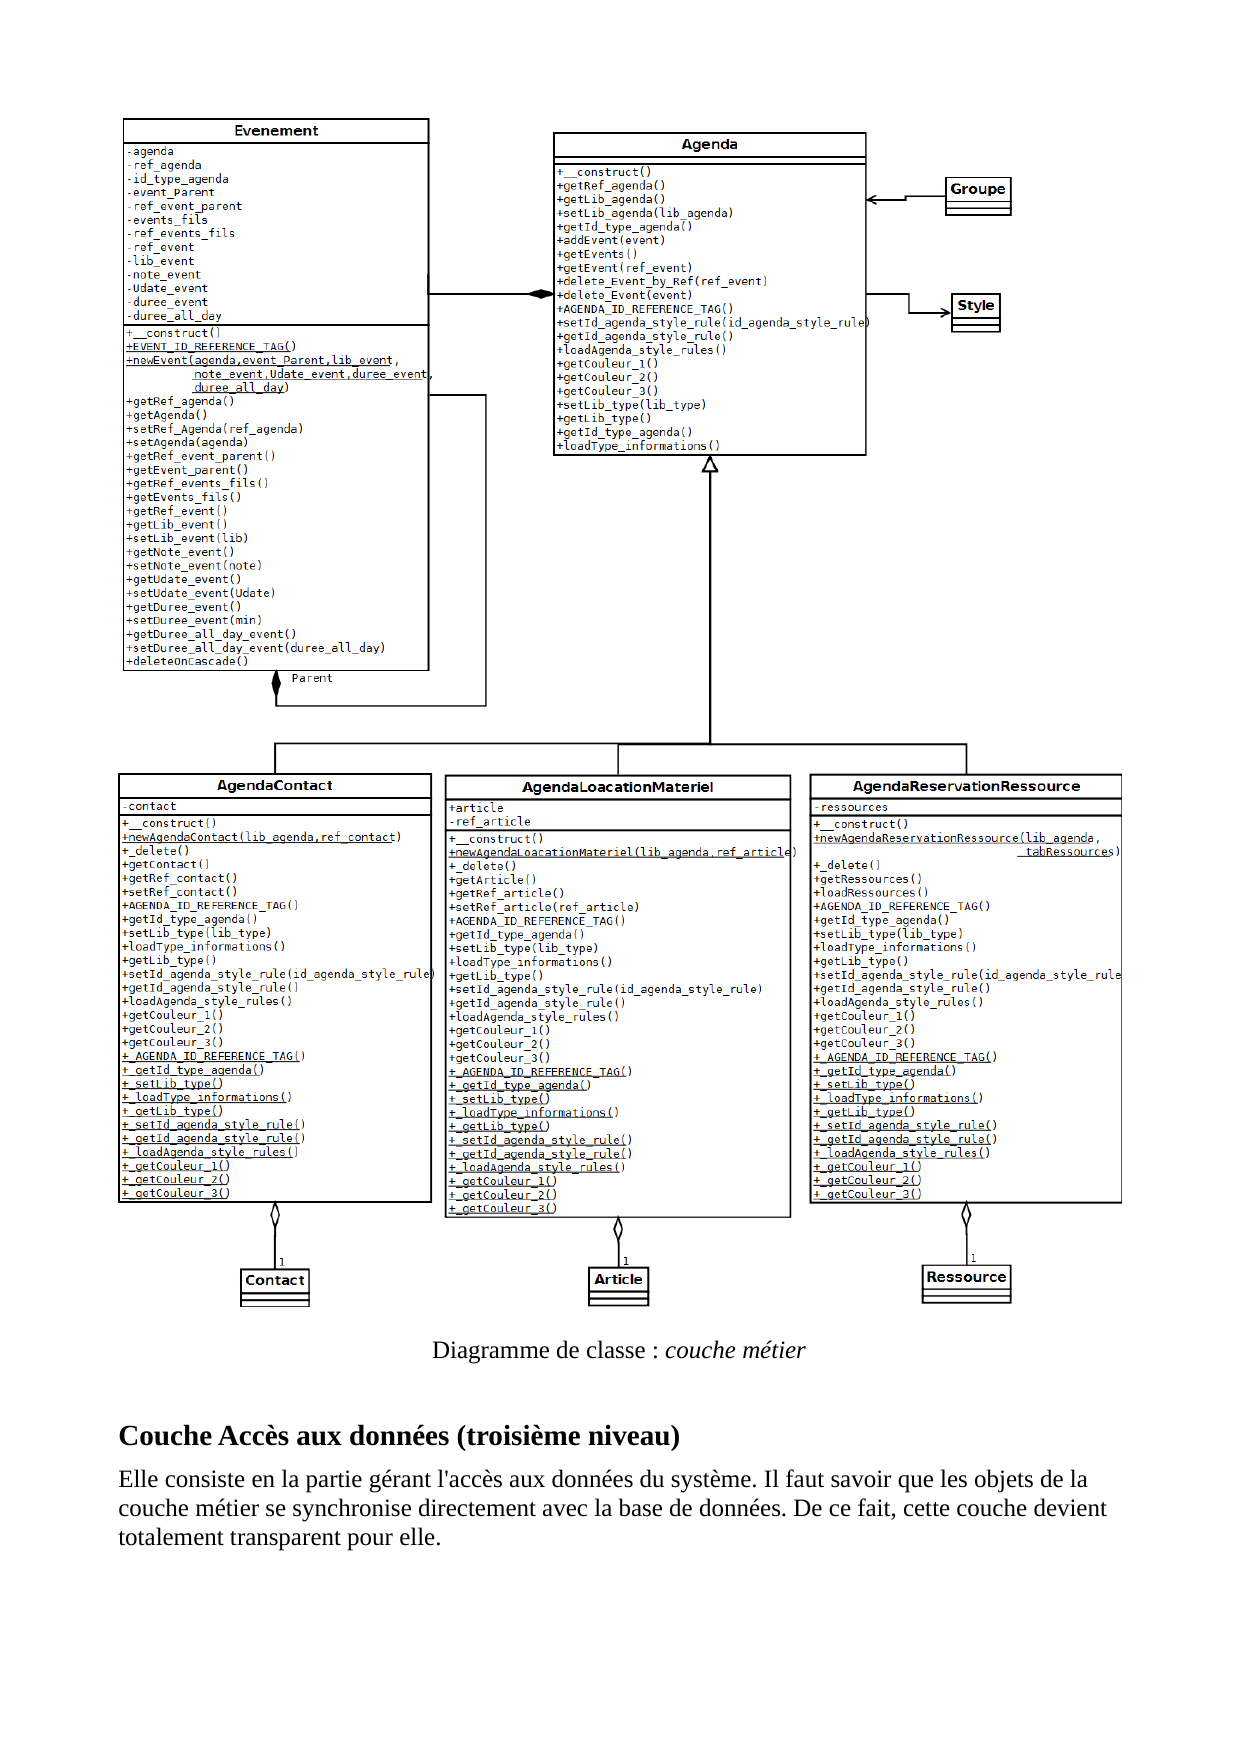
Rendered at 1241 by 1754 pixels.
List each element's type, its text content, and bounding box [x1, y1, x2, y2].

text Diagramme de classe : couche métier [118, 1336, 1122, 1364]
subtitle Couche Accès aux données (troisième niveau) [118, 1418, 1122, 1452]
picture [118, 118, 1122, 1307]
text Elle consiste en la partie gérant l'accès aux données du système. Il faut savoir que les objets de la couche métier se synchronise directement avec la base de données. De ce fait, cette couche devient totalement transparent pour elle. [118, 1464, 1122, 1550]
